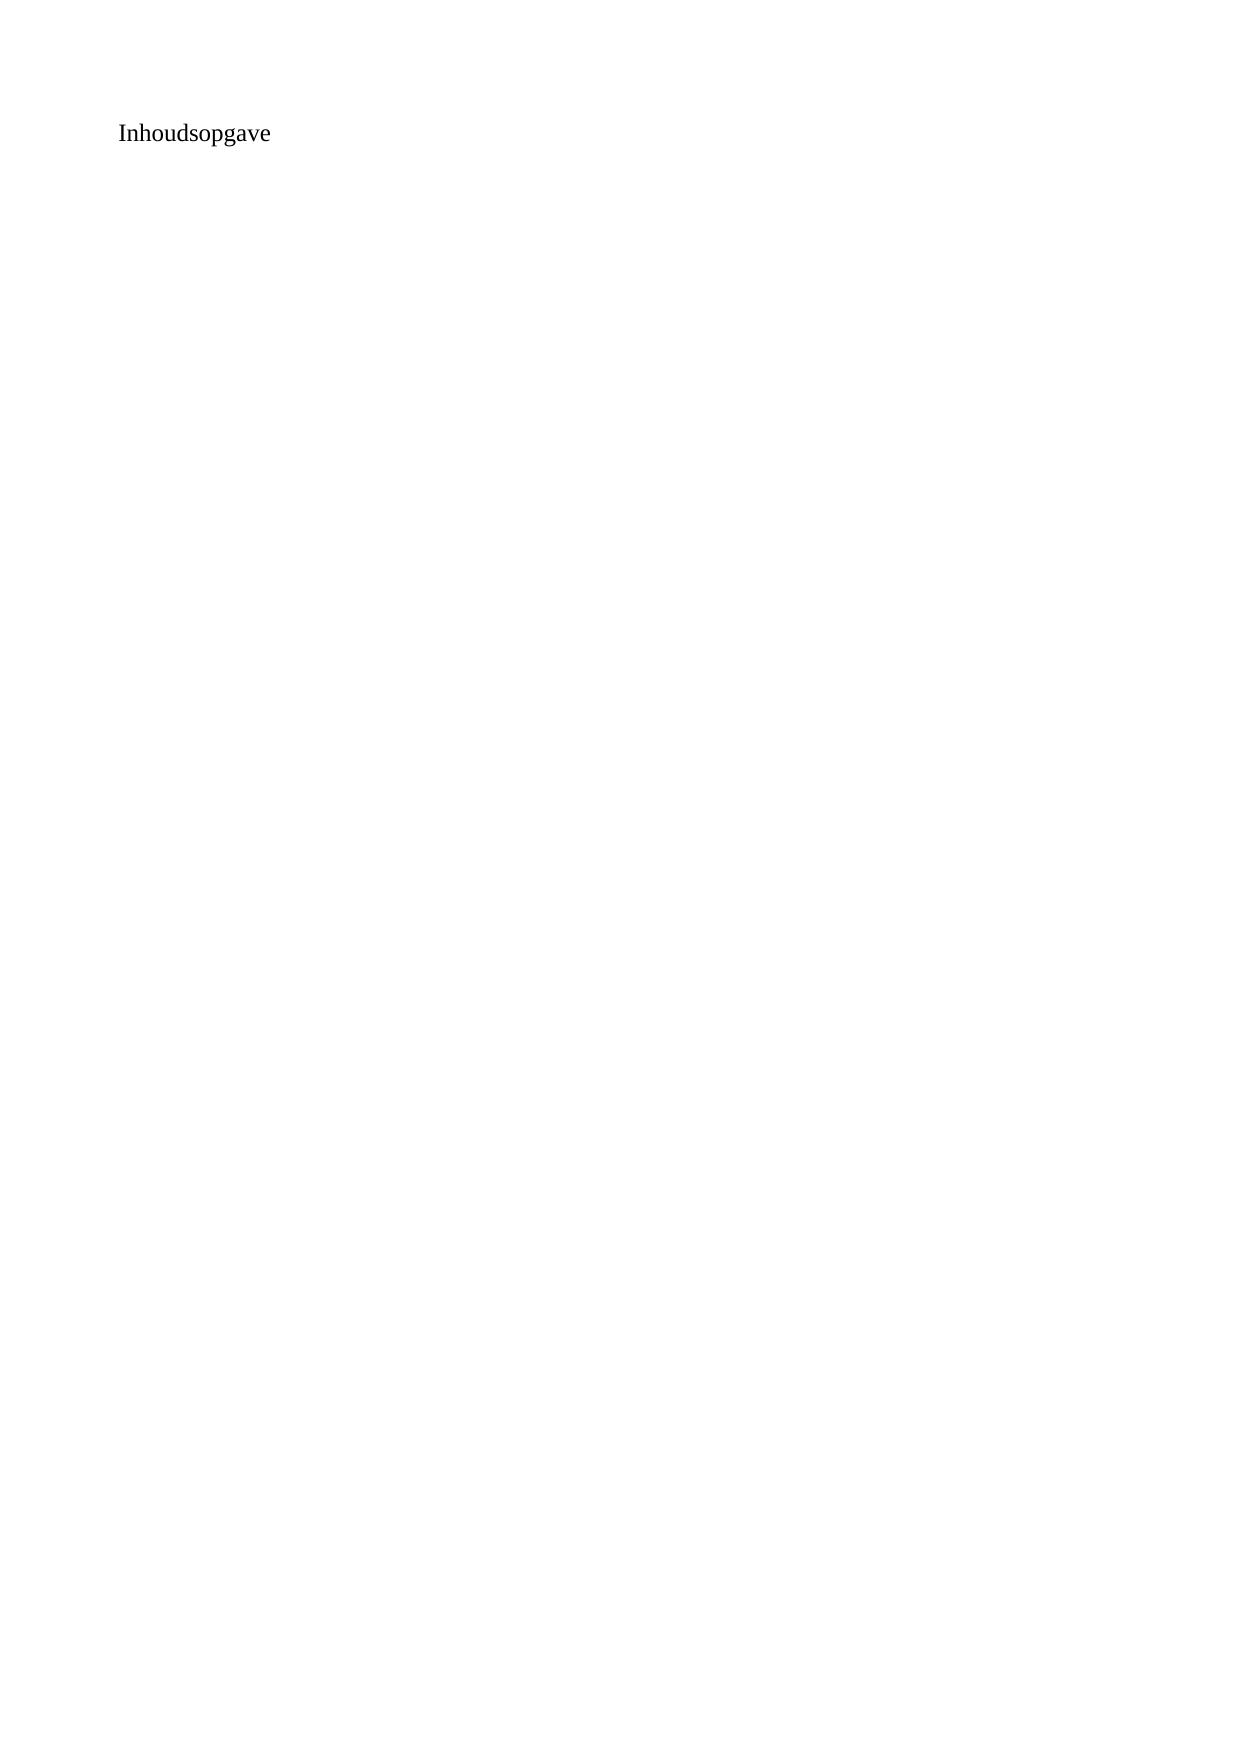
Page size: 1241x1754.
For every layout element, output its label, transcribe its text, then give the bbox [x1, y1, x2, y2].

text Inhoudsopgave [118, 118, 1122, 147]
